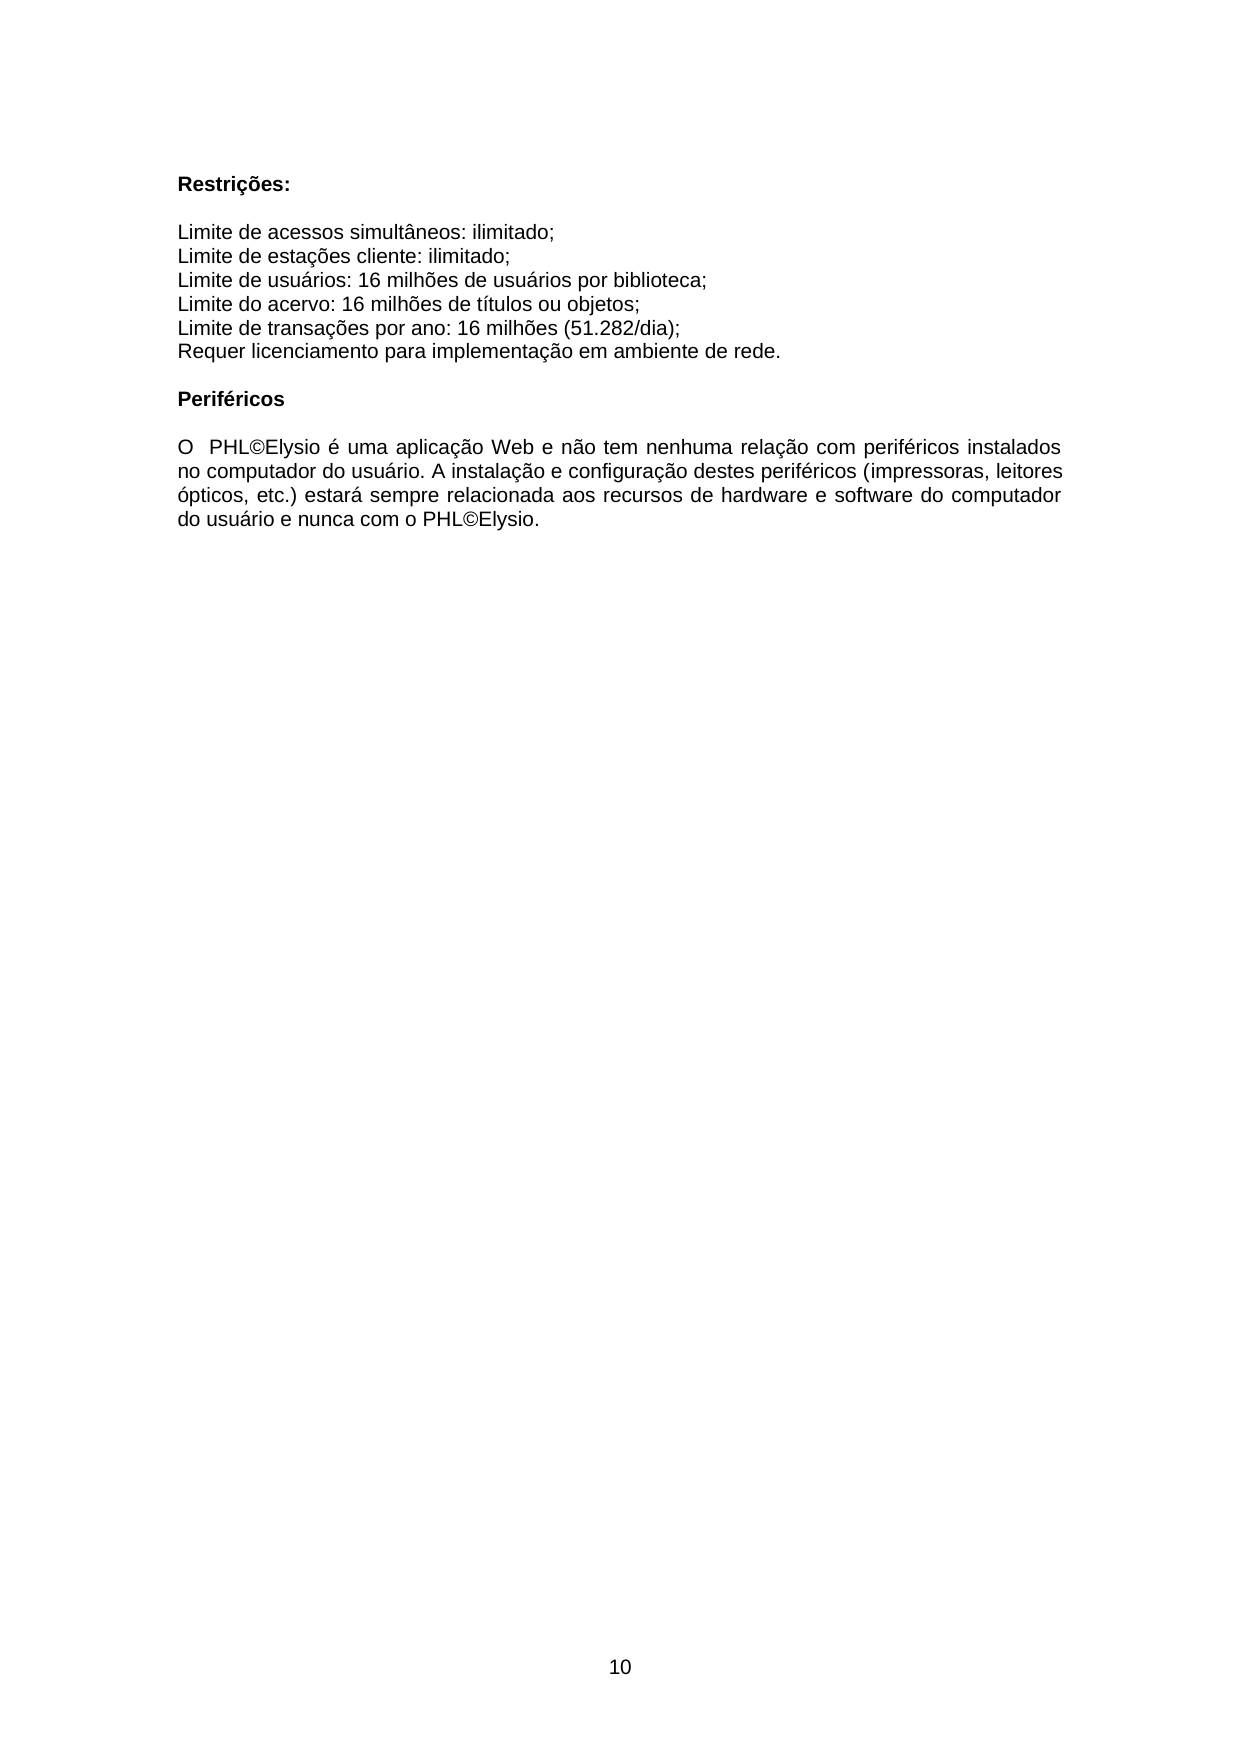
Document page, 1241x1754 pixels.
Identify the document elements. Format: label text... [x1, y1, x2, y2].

text Limite de transações por ano: 16 milhões (51.282/dia); [177, 315, 1063, 339]
text Limite de usuários: 16 milhões de usuários por biblioteca; [177, 267, 1063, 291]
text O PHL©Elysio é uma aplicação Web e não tem nenhuma relação com periféricos instalados no computador do usuário. A instalação e configuração destes periféricos (impressoras, leitores ópticos, etc.) estará sempre relacionada aos recursos de hardware e software do computador do usuário e nunca com o PHL©Elysio. [177, 435, 1063, 531]
text Requer licenciamento para implementação em ambiente de rede. [177, 339, 1063, 363]
text Limite do acervo: 16 milhões de títulos ou objetos; [177, 291, 1063, 315]
text Limite de estações cliente: ilimitado; [177, 243, 1063, 267]
text Limite de acessos simultâneos: ilimitado; [177, 219, 1063, 243]
text Periféricos [177, 387, 1063, 411]
text Restrições: [177, 172, 1063, 196]
